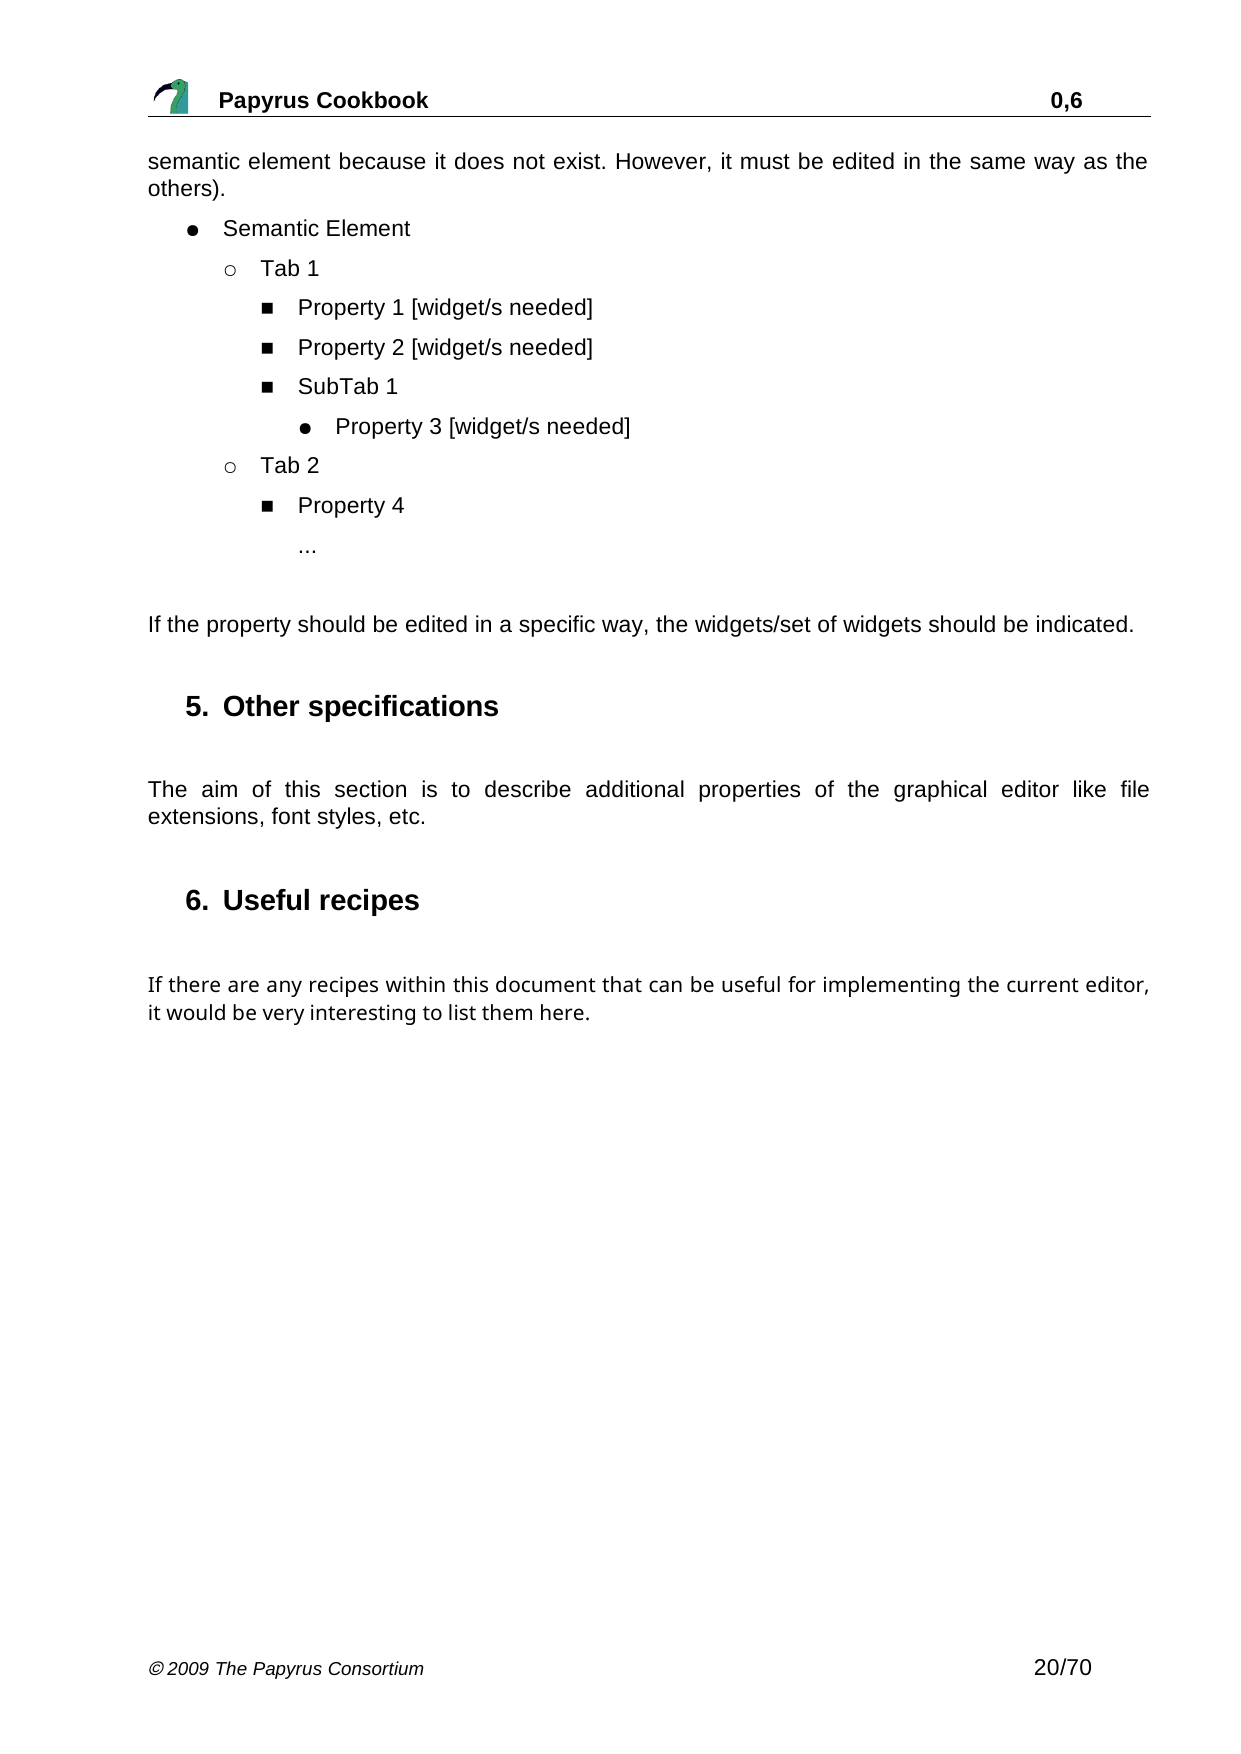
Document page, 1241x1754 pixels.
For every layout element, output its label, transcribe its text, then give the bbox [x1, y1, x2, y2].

text semantic element because it does not exist. However, it must be edited in the same way as the others). [148, 148, 1151, 202]
list Property 1 [widget/s needed] [260, 293, 1151, 321]
list Property 4 [260, 491, 1151, 518]
list Useful recipes [185, 883, 1151, 916]
text The aim of this section is to describe additional properties of the graphical editor like file extensions, font styles, etc. [148, 775, 1151, 829]
list SubTab 1 [260, 373, 1151, 400]
list Property 3 [widget/s needed] [298, 412, 1151, 439]
list Other specifications [185, 689, 1151, 723]
list Tab 2 [223, 452, 1151, 479]
text If the property should be edited in a specific way, the widgets/set of widgets should be indicated. [148, 610, 1151, 637]
list Property 2 [widget/s needed] [260, 333, 1151, 360]
text If there are any recipes within this document that can be useful for implementing the current editor, it would be very interesting to list them here. [148, 970, 1151, 1027]
list ... [260, 531, 1151, 558]
list Tab 1 [223, 254, 1151, 281]
list Semantic Element [185, 214, 1151, 241]
picture [153, 79, 189, 114]
